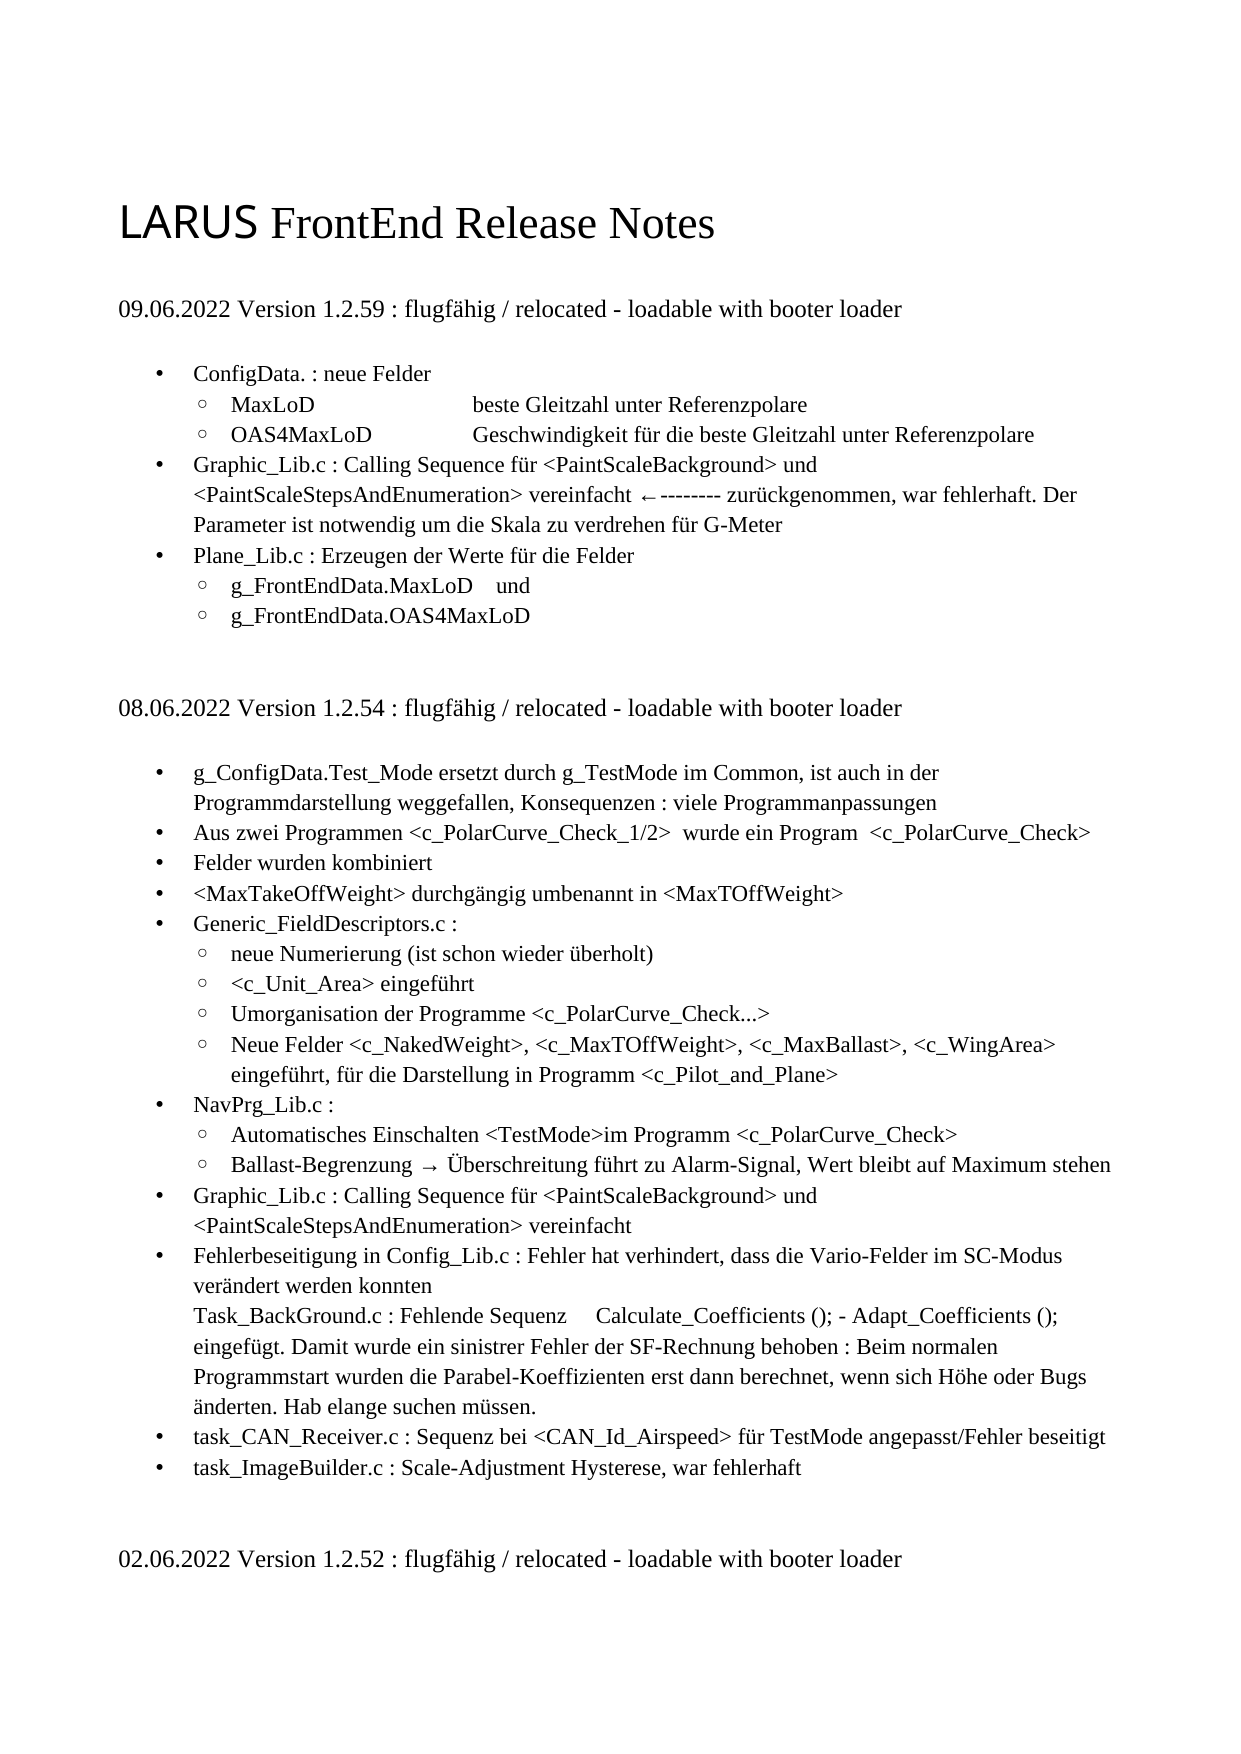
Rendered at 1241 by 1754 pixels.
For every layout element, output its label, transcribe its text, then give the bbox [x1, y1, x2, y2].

list NavPrg_Lib.c : [156, 1091, 1122, 1117]
list Umorganisation der Programme <c_PolarCurve_Check...> [193, 1001, 1122, 1027]
list Task_BackGround.c : Fehlende Sequenz Calculate_Coefficients (); - Adapt_Coefficients (); eingefügt. Damit wurde ein sinistrer Fehler der SF-Rechnung behoben : Beim normalen Programmstart wurden die Parabel-Koeffizienten erst dann berechnet, wenn sich Höhe oder Bugs änderten. Hab elange suchen müssen. [156, 1303, 1122, 1419]
list task_CAN_Receiver.c : Sequenz bei <CAN_Id_Airspeed> für TestMode angepasst/Fehler beseitigt [156, 1423, 1122, 1450]
text 08.06.2022 Version 1.2.54 : flugfähig / relocated - loadable with booter loader [118, 693, 1122, 722]
list <c_Unit_Area> eingeführt [193, 970, 1122, 997]
list Fehlerbeseitigung in Config_Lib.c : Fehler hat verhindert, dass die Vario-Felder im SC-Modus verändert werden konnten [156, 1242, 1122, 1299]
text LARUS FrontEnd Release Notes [118, 190, 1122, 252]
list Automatisches Einschalten <TestMode>im Programm <c_PolarCurve_Check> [193, 1121, 1122, 1148]
list Neue Felder <c_NakedWeight>, <c_MaxTOffWeight>, <c_MaxBallast>, <c_WingArea> eingeführt, für die Darstellung in Programm <c_Pilot_and_Plane> [193, 1031, 1122, 1087]
list g_ConfigData.Test_Mode ersetzt durch g_TestMode im Common, ist auch in der Programmdarstellung weggefallen, Konsequenzen : viele Programmanpassungen [156, 759, 1122, 815]
text 02.06.2022 Version 1.2.52 : flugfähig / relocated - loadable with booter loader [118, 1544, 1122, 1573]
list Graphic_Lib.c : Calling Sequence für <PaintScaleBackground> und <PaintScaleStepsAndEnumeration> vereinfacht ←-------- zurückgenommen, war fehlerhaft. Der Parameter ist notwendig um die Skala zu verdrehen für G-Meter [156, 451, 1122, 538]
list Plane_Lib.c : Erzeugen der Werte für die Felder [156, 542, 1122, 568]
list Felder wurden kombiniert [156, 849, 1122, 876]
list Generic_FieldDescriptors.c : [156, 910, 1122, 936]
list ConfigData. : neue Felder [156, 361, 1122, 387]
list task_ImageBuilder.c : Scale-Adjustment Hysterese, war fehlerhaft [156, 1454, 1122, 1510]
list OAS4MaxLoD Geschwindigkeit für die beste Gleitzahl unter Referenzpolare [193, 421, 1122, 447]
list MaxLoD beste Gleitzahl unter Referenzpolare [193, 391, 1122, 417]
text 09.06.2022 Version 1.2.59 : flugfähig / relocated - loadable with booter loader [118, 294, 1122, 323]
list Aus zwei Programmen <c_PolarCurve_Check_1/2> wurde ein Program <c_PolarCurve_Check> [156, 819, 1122, 846]
list <MaxTakeOffWeight> durchgängig umbenannt in <MaxTOffWeight> [156, 880, 1122, 906]
list Ballast-Begrenzung → Überschreitung führt zu Alarm-Signal, Wert bleibt auf Maximum stehen [193, 1152, 1122, 1178]
list neue Numerierung (ist schon wieder überholt) [193, 940, 1122, 966]
list g_FrontEndData.OAS4MaxLoD [193, 602, 1122, 659]
list g_FrontEndData.MaxLoD und [193, 572, 1122, 598]
list Graphic_Lib.c : Calling Sequence für <PaintScaleBackground> und <PaintScaleStepsAndEnumeration> vereinfacht [156, 1182, 1122, 1238]
